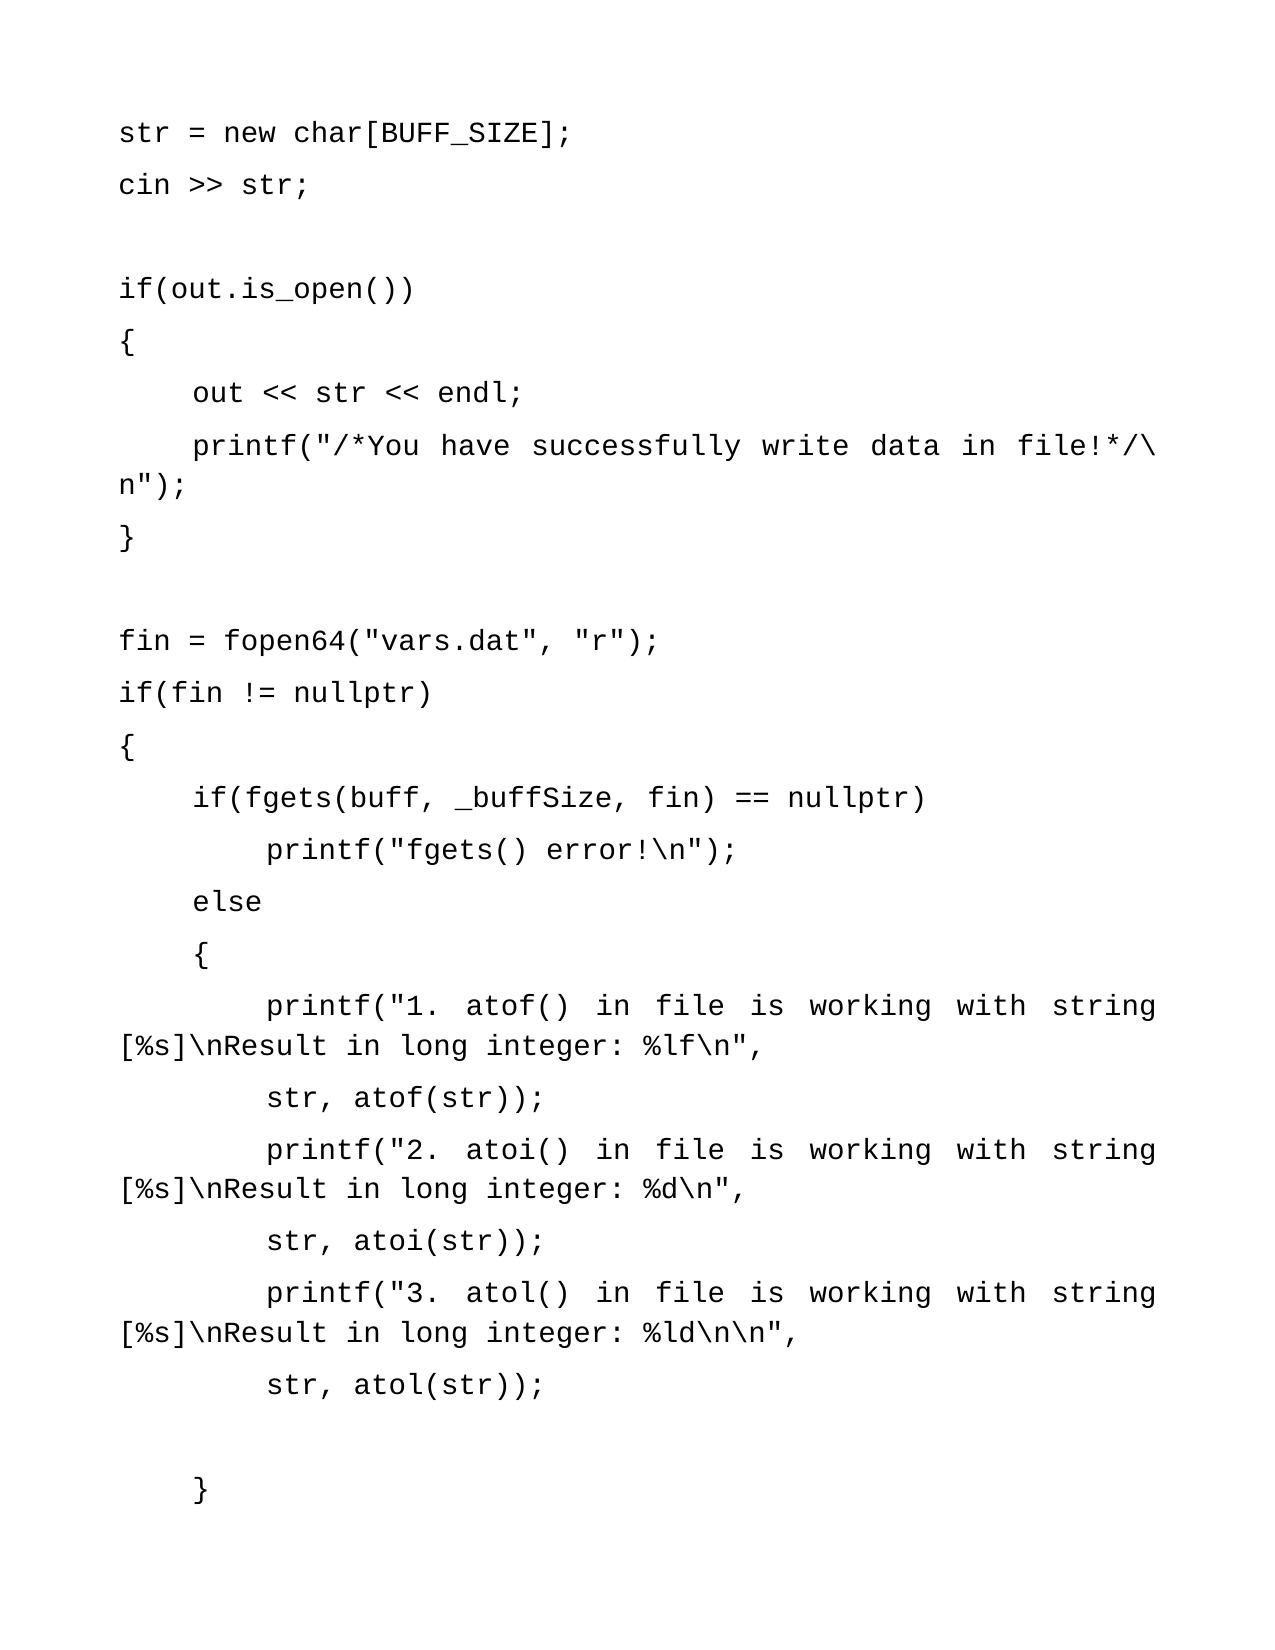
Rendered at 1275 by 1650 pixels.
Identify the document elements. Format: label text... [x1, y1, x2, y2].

text printf("1. atof() in file is working with string [%s]\nResult in long integer: %lf\n", [118, 991, 1157, 1064]
text if(out.is_open()) [118, 274, 1157, 307]
text printf("3. atol() in file is working with string [%s]\nResult in long integer: %ld\n\n", [118, 1278, 1157, 1351]
text { [118, 939, 1157, 972]
text } [118, 1474, 1157, 1507]
text printf("2. atoi() in file is working with string [%s]\nResult in long integer: %d\n", [118, 1135, 1157, 1207]
text } [118, 522, 1157, 555]
text else [118, 887, 1157, 920]
text str, atol(str)); [118, 1370, 1157, 1403]
text printf("/*You have successfully write data in file!*/\n"); [118, 431, 1157, 503]
text if(fgets(buff, _buffSize, fin) == nullptr) [118, 783, 1157, 816]
text str = new char[BUFF_SIZE]; [118, 118, 1157, 151]
text printf("fgets() error!\n"); [118, 835, 1157, 868]
text { [118, 326, 1157, 359]
text if(fin != nullptr) [118, 678, 1157, 712]
text out << str << endl; [118, 378, 1157, 412]
text str, atoi(str)); [118, 1226, 1157, 1259]
text { [118, 731, 1157, 764]
text fin = fopen64("vars.dat", "r"); [118, 626, 1157, 659]
text cin >> str; [118, 170, 1157, 203]
text str, atof(str)); [118, 1083, 1157, 1116]
